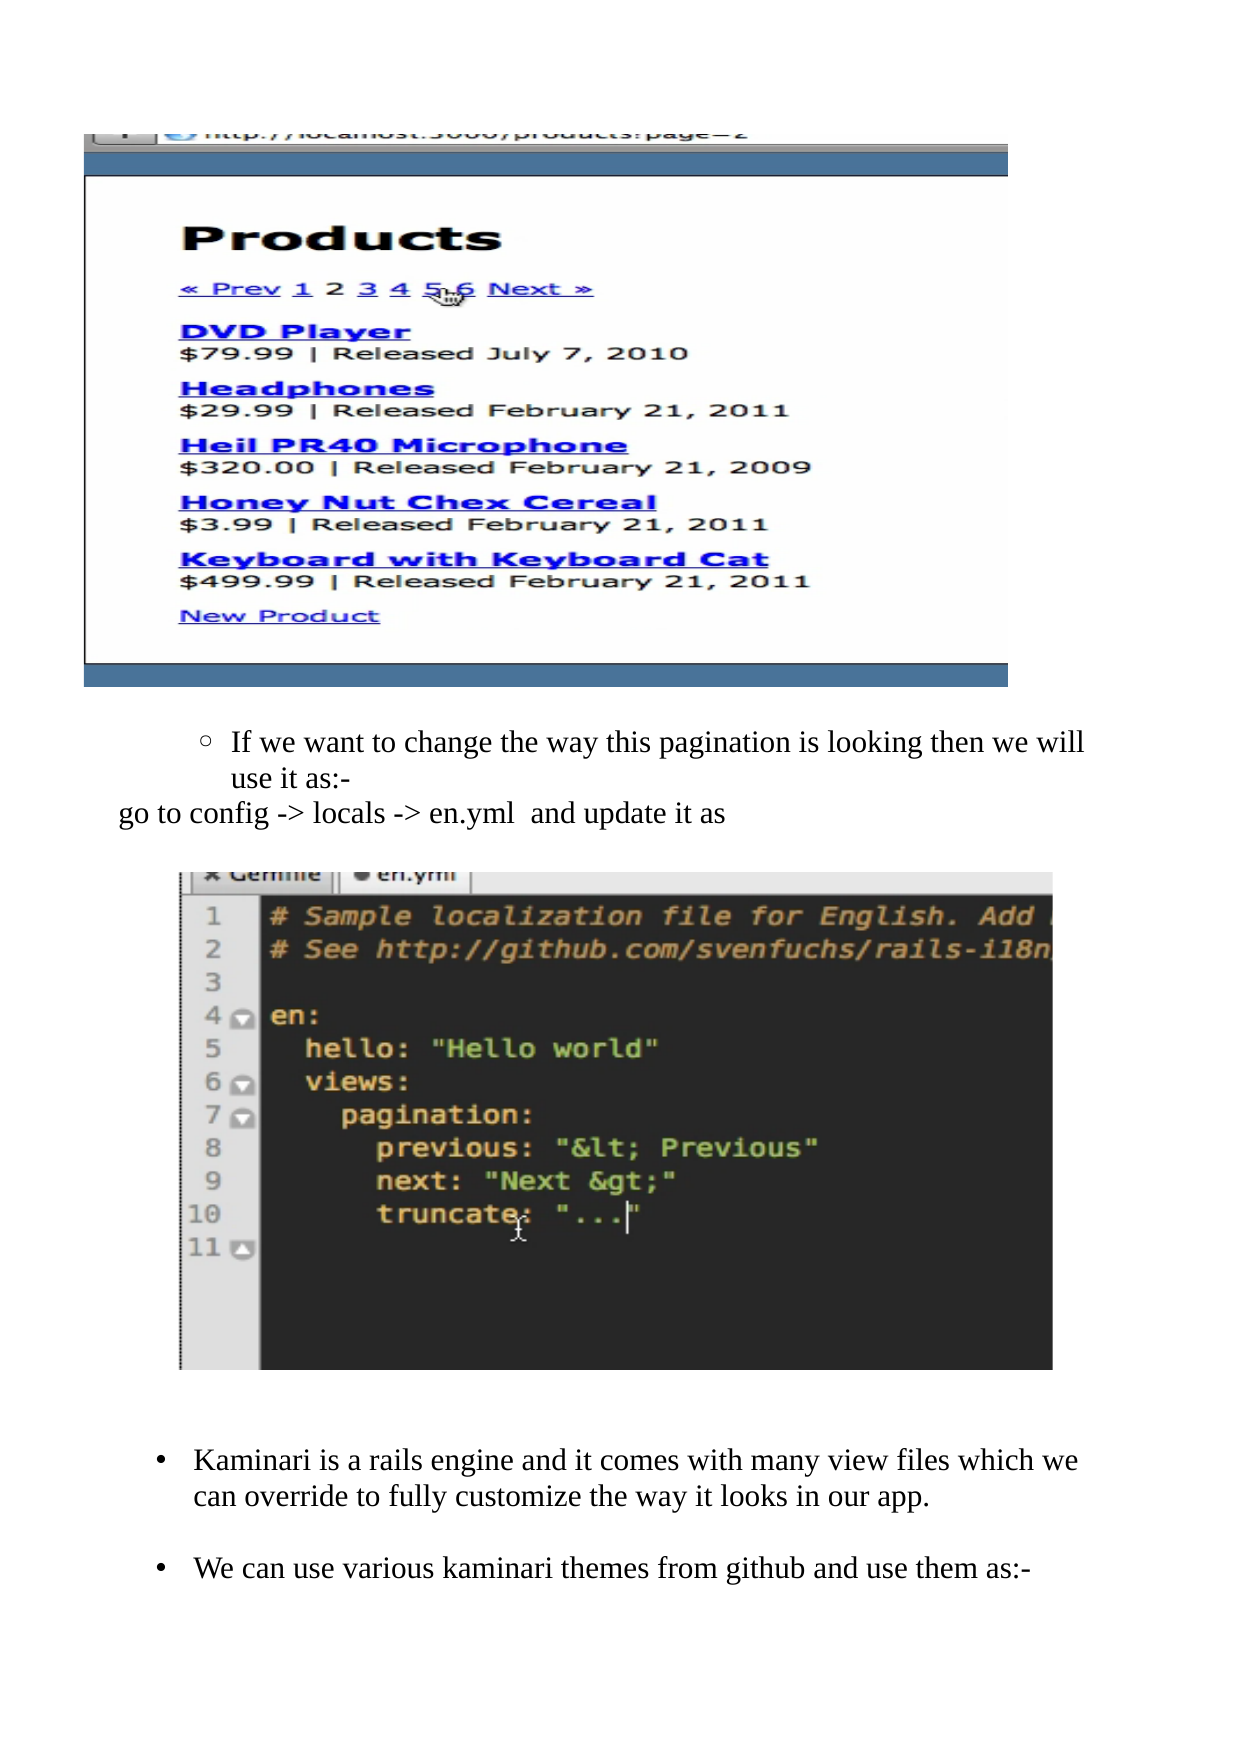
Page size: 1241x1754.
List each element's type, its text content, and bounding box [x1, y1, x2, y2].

picture [150, 872, 675, 1370]
text go to config -> locals -> en.yml and update it as [118, 795, 1122, 831]
list Kaminari is a rails engine and it comes with many view files which we can override to fully customize the way it looks in our app. [156, 1441, 1122, 1513]
list If we want to change the way this pagination is looking then we will use it as:- [193, 723, 1122, 795]
picture [83, 134, 728, 687]
list We can use various kaminari themes from github and use them as:- [156, 1549, 1122, 1585]
